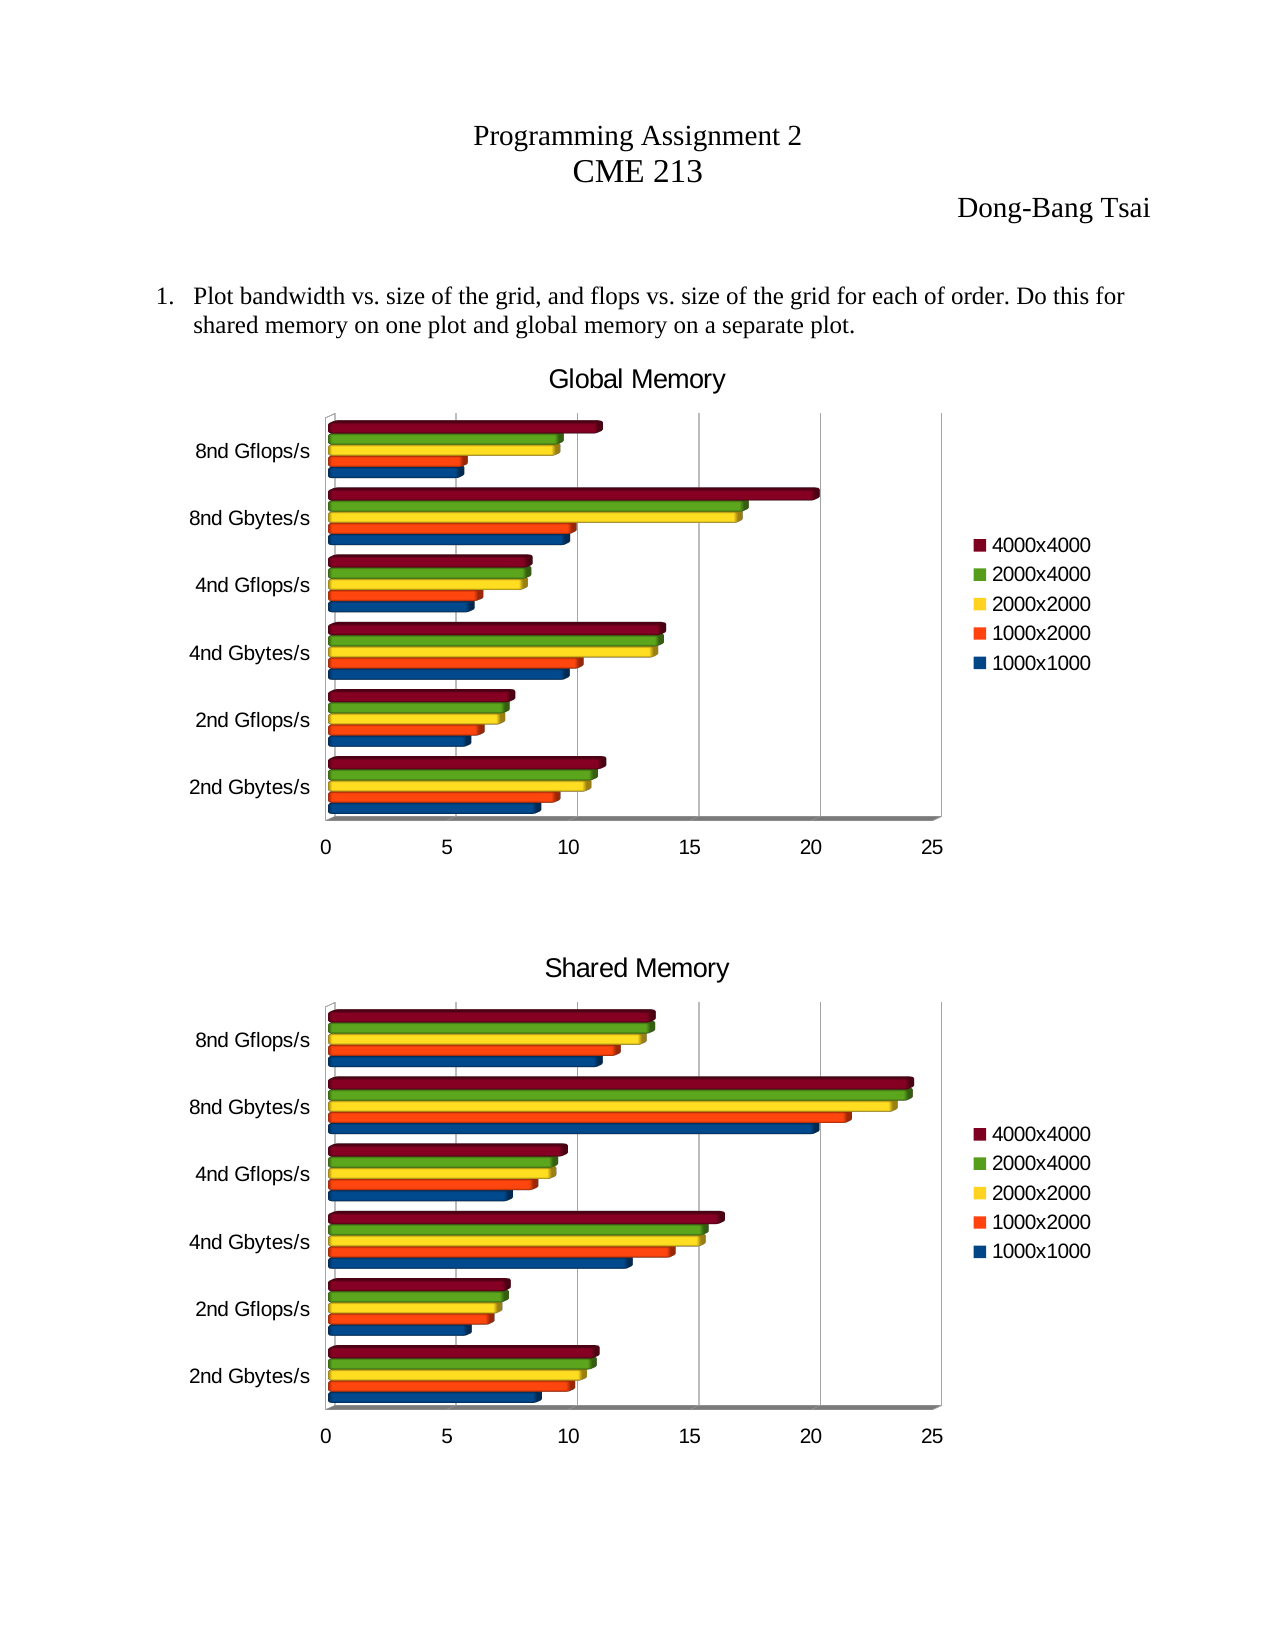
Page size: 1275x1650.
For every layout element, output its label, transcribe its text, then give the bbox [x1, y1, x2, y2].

text Programming Assignment 2 [118, 118, 1157, 152]
text Dong-Bang Tsai [118, 190, 1157, 223]
list Plot bandwidth vs. size of the grid, and flops vs. size of the grid for each of order. Do this for shared memory on one plot and global memory on a separate plot. [156, 281, 1157, 338]
text CME 213 [118, 152, 1157, 190]
